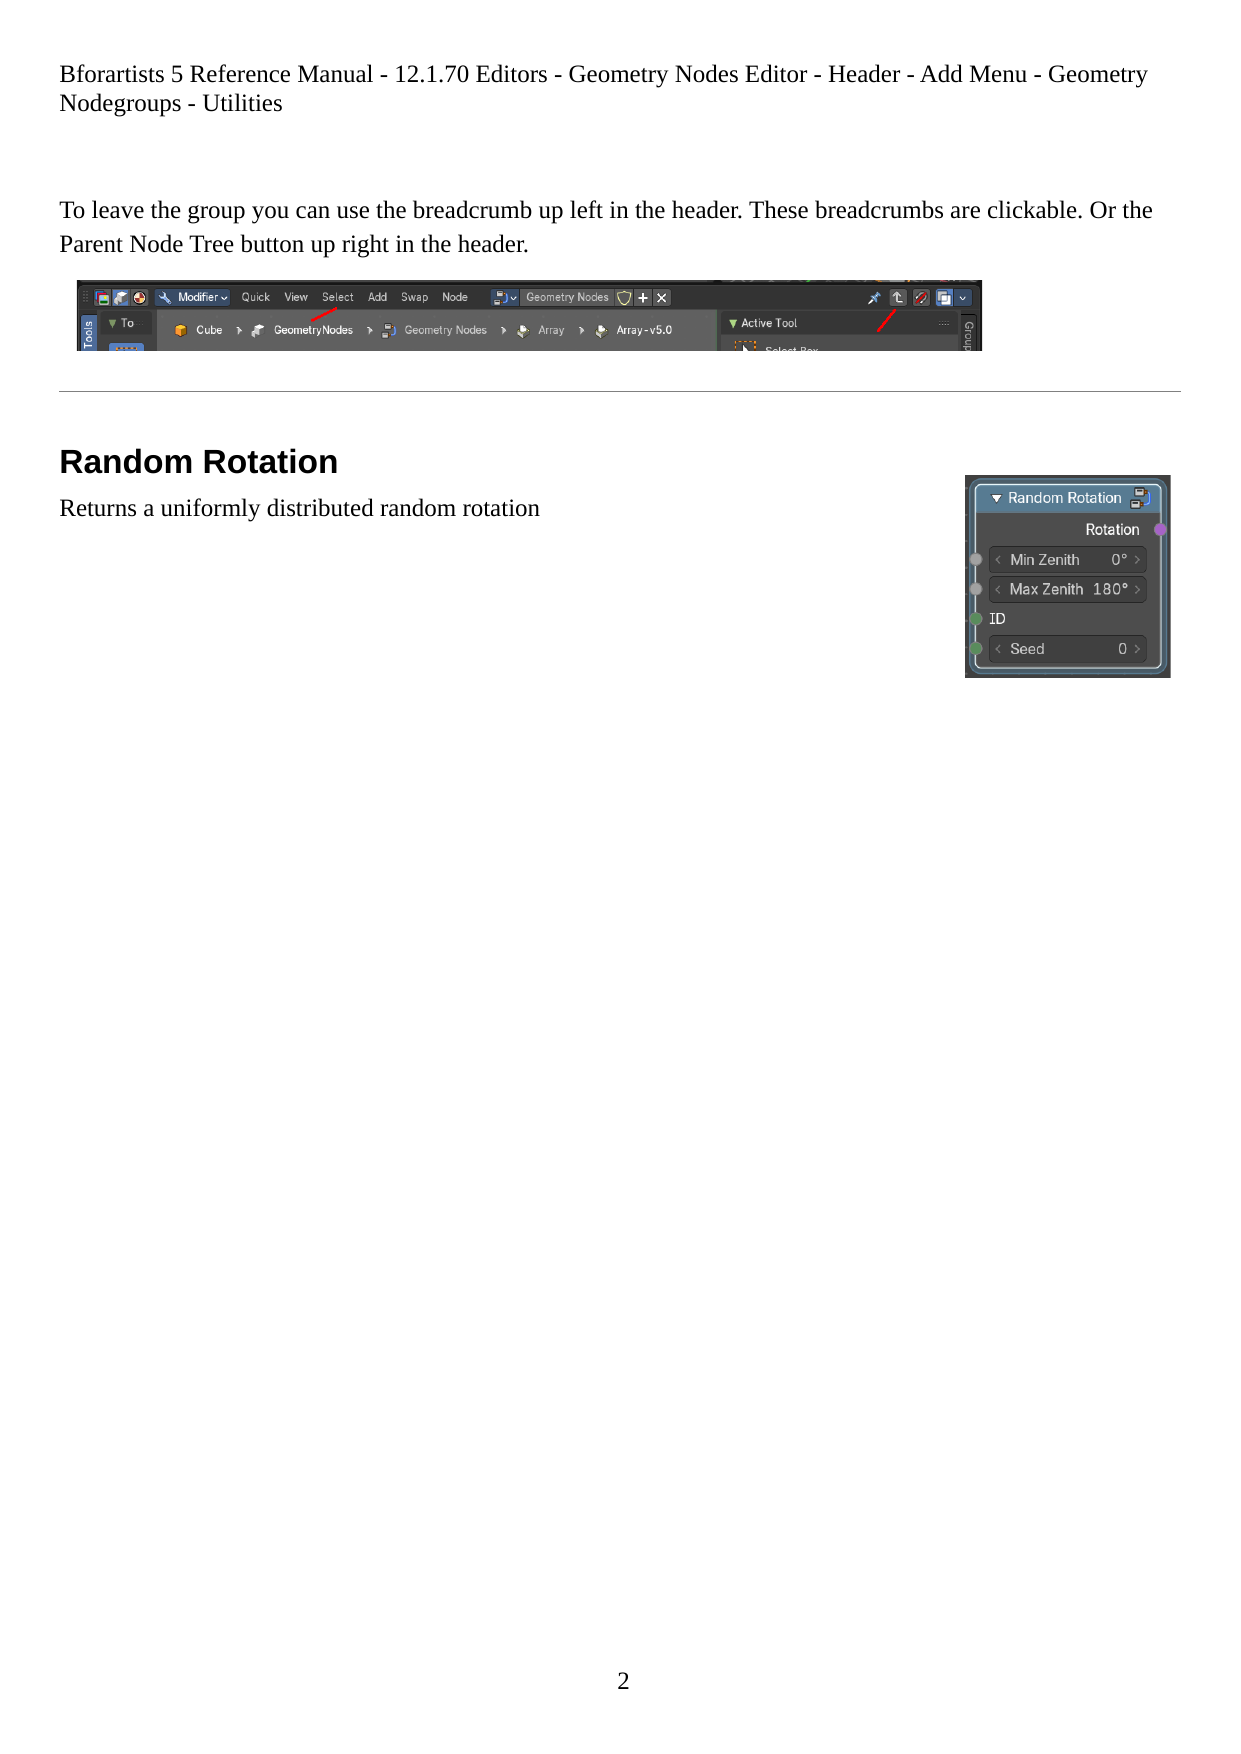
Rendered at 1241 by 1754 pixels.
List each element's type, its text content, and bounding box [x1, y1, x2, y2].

text To leave the group you can use the breadcrumb up left in the header. These breadcrumbs are clickable. Or the Parent Node Tree button up right in the header. [59, 195, 1181, 258]
picture [76, 280, 983, 351]
picture [965, 475, 1171, 678]
subtitle Random Rotation [59, 442, 1181, 480]
text Returns a uniformly distributed random rotation [59, 493, 965, 522]
